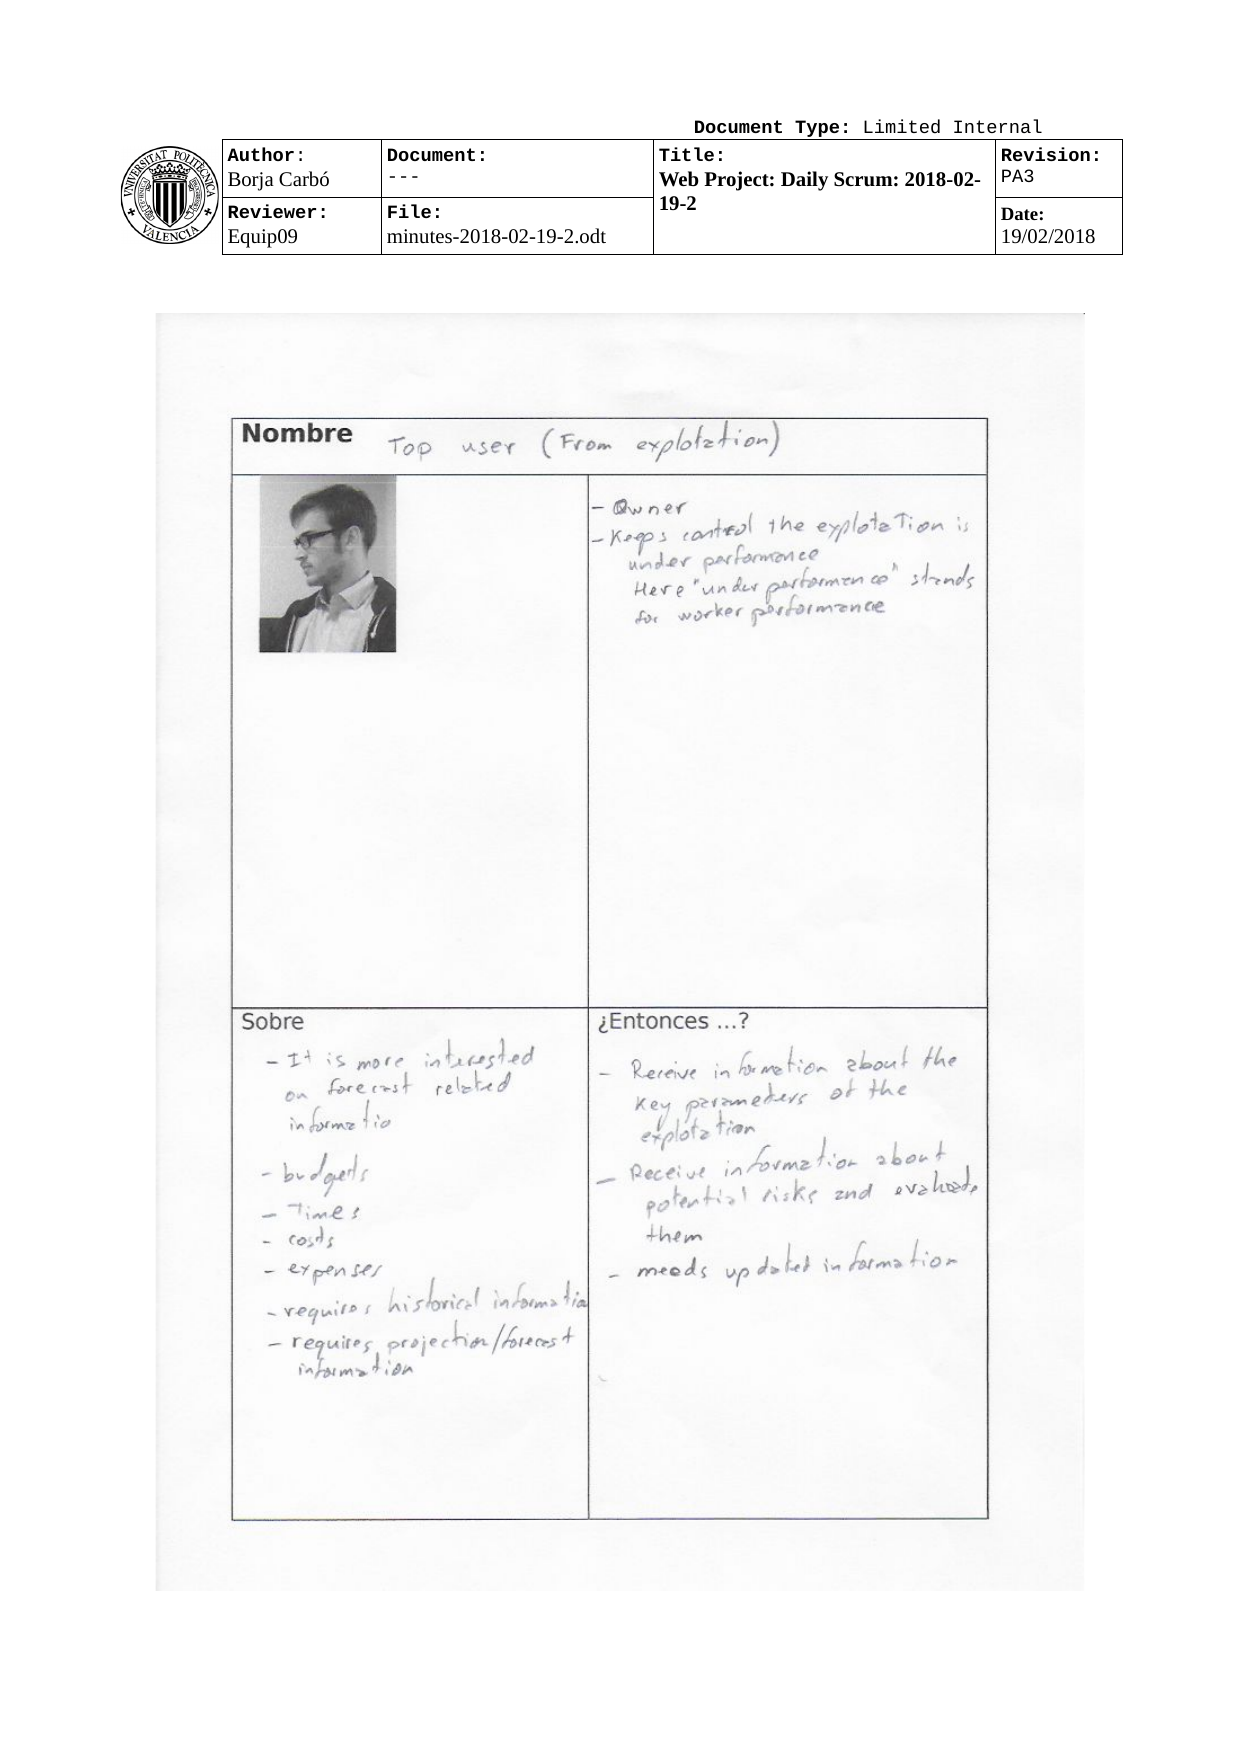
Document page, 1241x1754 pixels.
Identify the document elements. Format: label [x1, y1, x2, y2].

picture [155, 313, 1085, 1591]
picture [120, 146, 219, 244]
